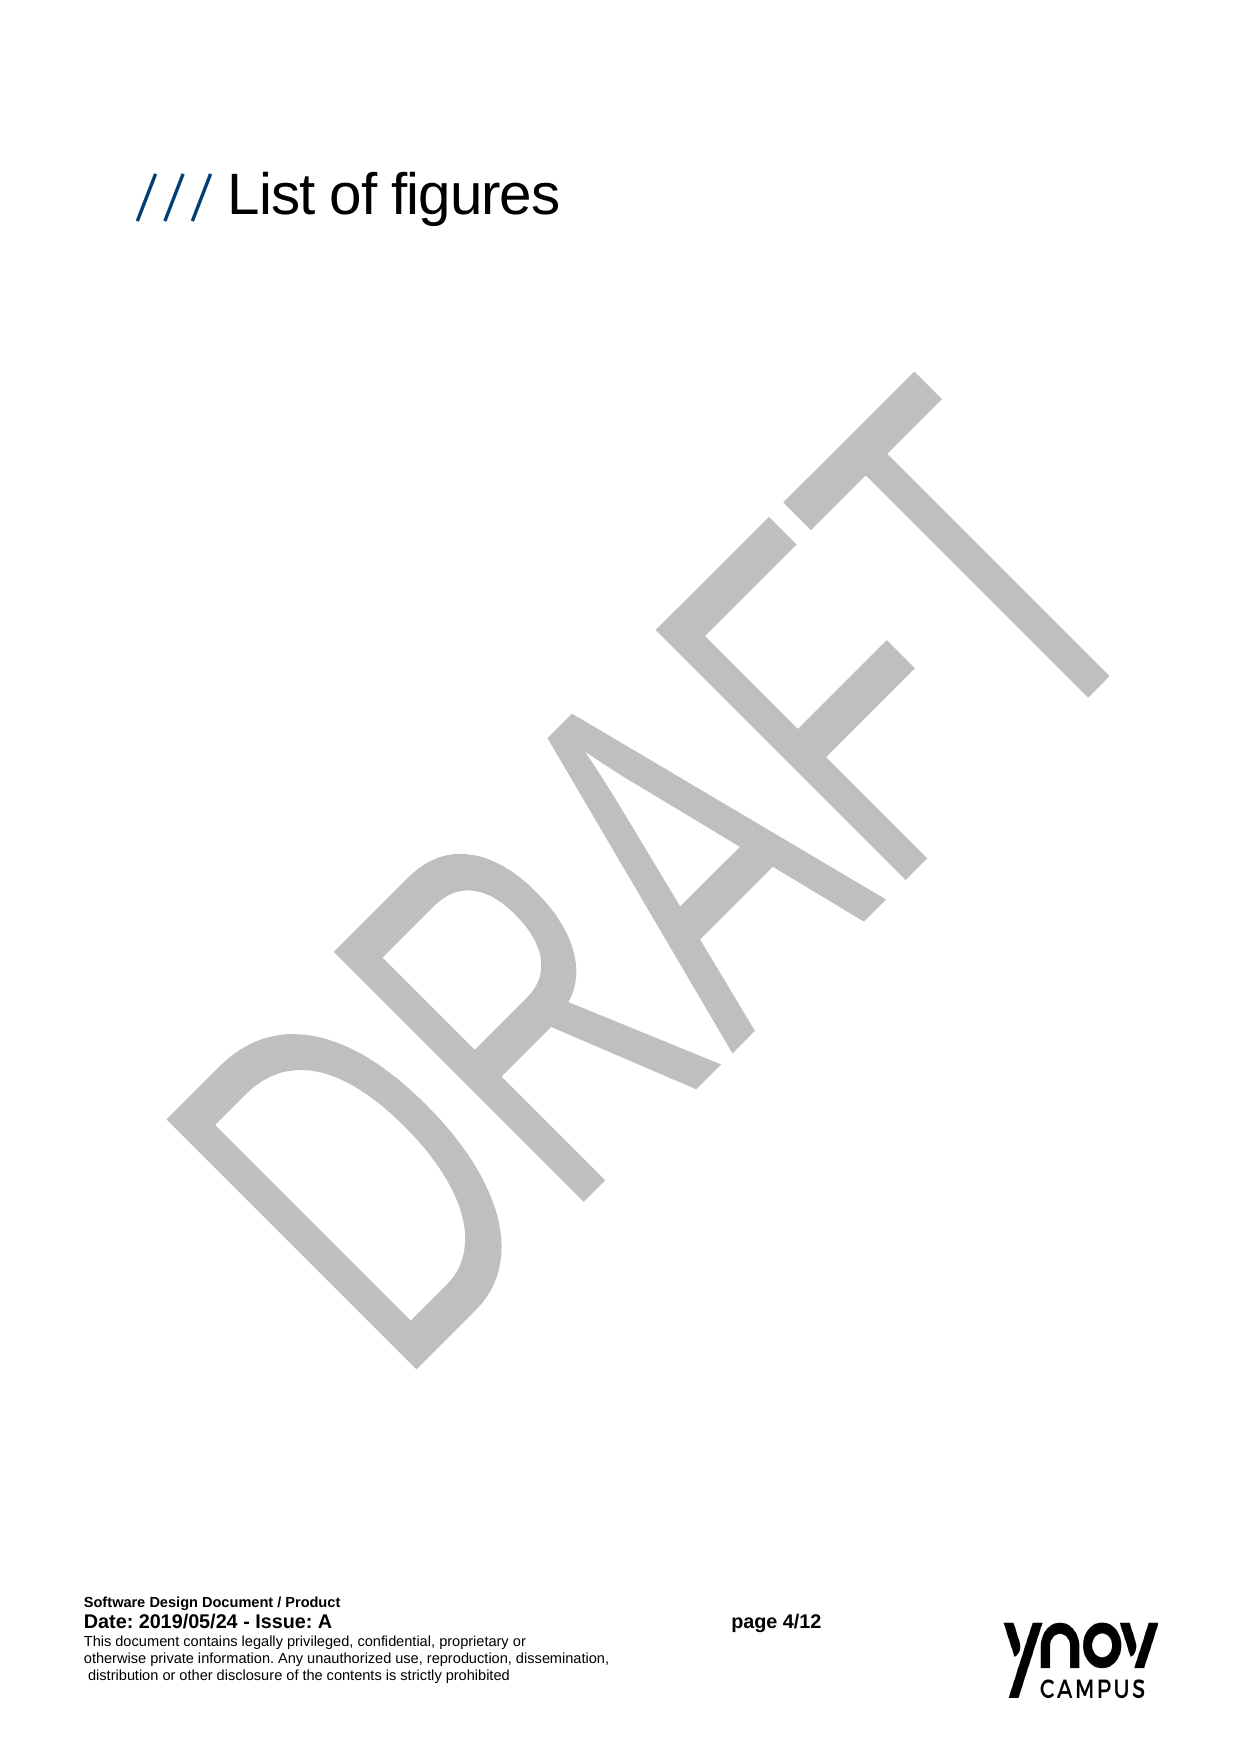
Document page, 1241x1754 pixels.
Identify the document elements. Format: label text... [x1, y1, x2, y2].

title /// List of figures [131, 160, 1200, 229]
picture [1002, 1613, 1158, 1705]
